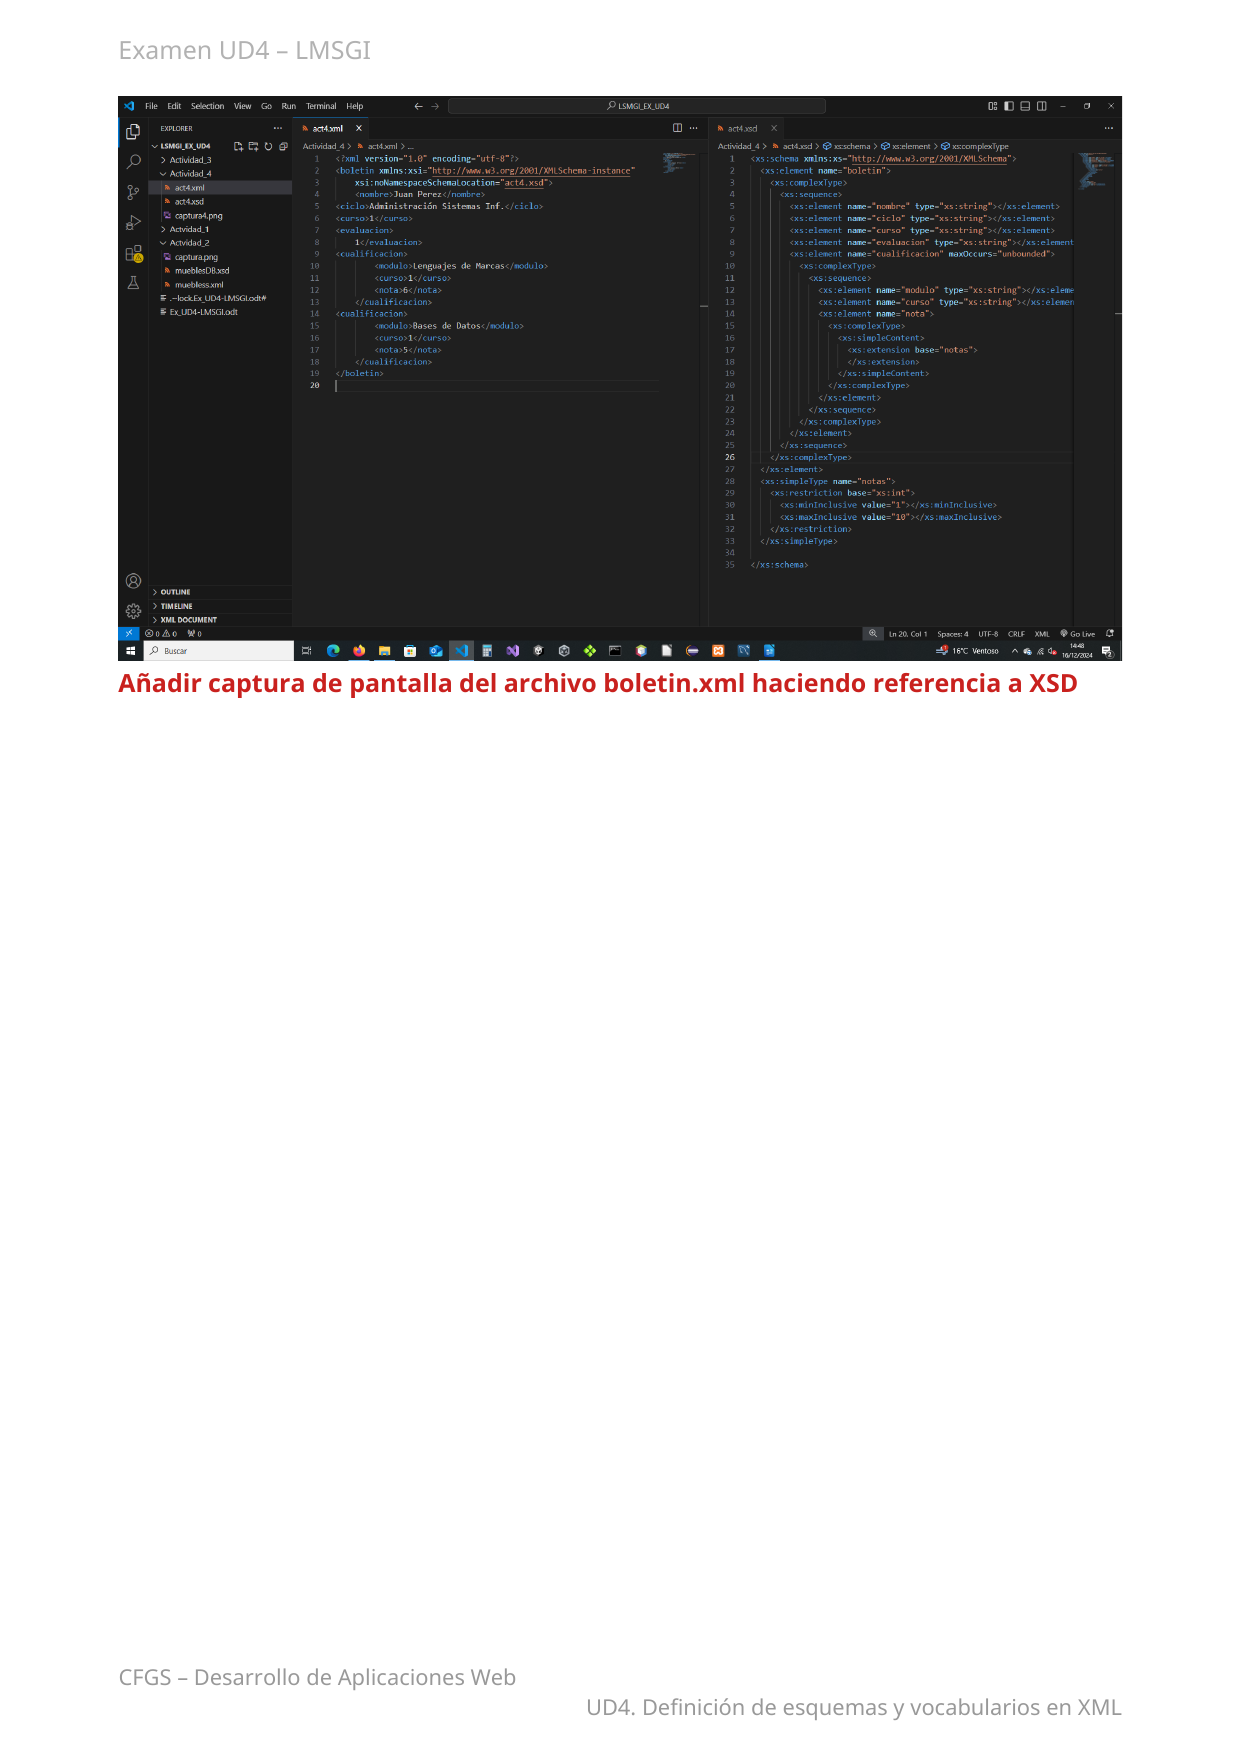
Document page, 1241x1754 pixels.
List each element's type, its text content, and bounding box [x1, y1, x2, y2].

text Añadir captura de pantalla del archivo boletin.xml haciendo referencia a XSD [118, 661, 1122, 700]
picture [118, 96, 1123, 661]
